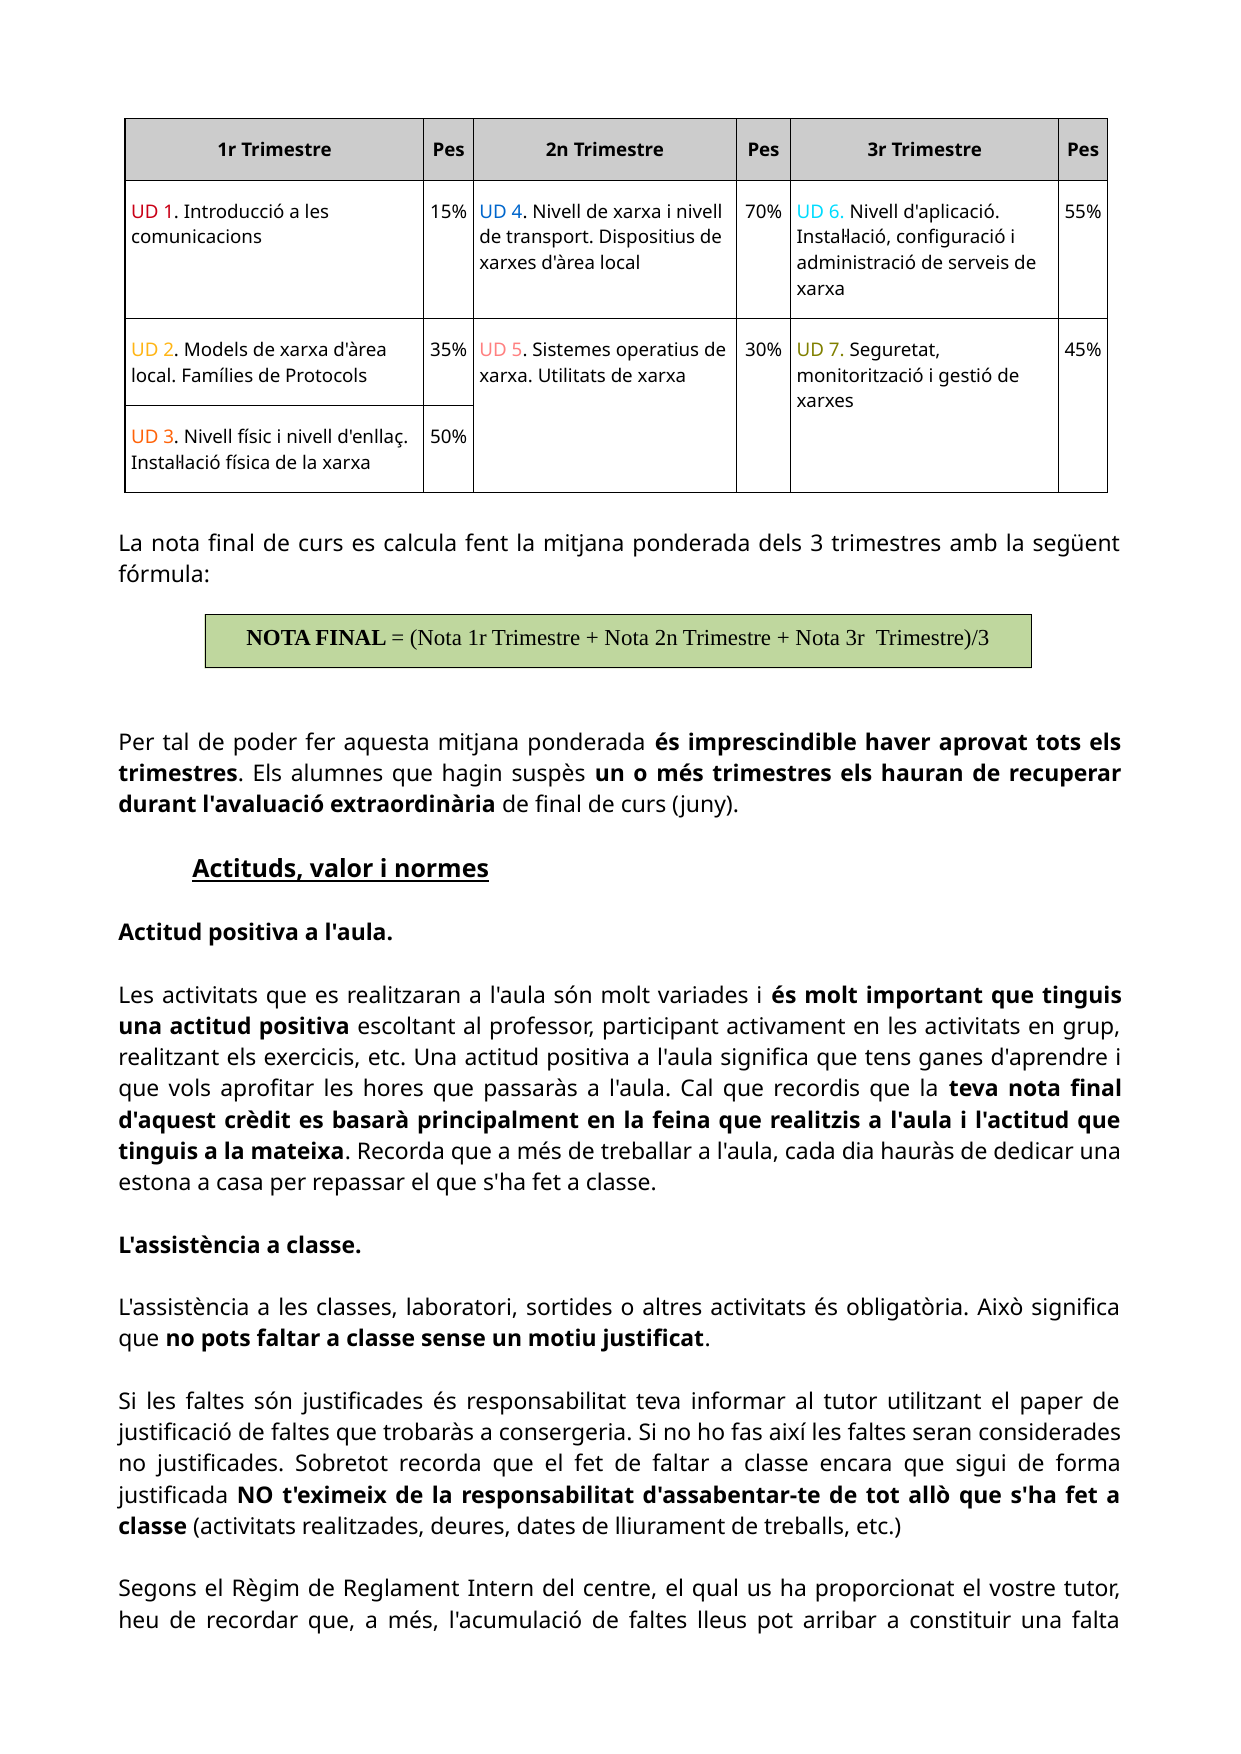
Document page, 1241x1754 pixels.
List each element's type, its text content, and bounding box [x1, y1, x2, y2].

table_cell 50% [424, 406, 473, 492]
table_cell UD 6. Nivell d'aplicació. Instal·lació, configuració i administració de serveis de xarxa [791, 181, 1058, 318]
table_header 2n Trimestre [474, 119, 736, 180]
text L'assistència a classe. [118, 1229, 1122, 1260]
table_header UD 2. Models de xarxa d'àrea local. Famílies de Protocols [126, 319, 423, 405]
table_header Pes [737, 119, 790, 180]
text Per tal de poder fer aquesta mitjana ponderada és imprescindible haver aprovat tots els trimestres. Els alumnes que hagin suspès un o més trimestres els hauran de recuperar durant l'avaluació extraordinària de final de curs (juny). [118, 726, 1122, 819]
text L'assistència a les classes, laboratori, sortides o altres activitats és obligatòria. Això significa que no pots faltar a classe sense un motiu justificat. [118, 1291, 1122, 1354]
text Si les faltes són justificades és responsabilitat teva informar al tutor utilitzant el paper de justificació de faltes que trobaràs a consergeria. Si no ho fas així les faltes seran considerades no justificades. Sobretot recorda que el fet de faltar a classe encara que sigui de forma justificada NO t'eximeix de la responsabilitat d'assabentar-te de tot allò que s'ha fet a classe (activitats realitzades, deures, dates de lliurament de treballs, etc.) [118, 1385, 1122, 1541]
text La nota final de curs es calcula fent la mitjana ponderada dels 3 trimestres amb la següent fórmula: [118, 527, 1122, 589]
table_cell UD 7. Seguretat, monitorització i gestió de xarxes [791, 319, 1058, 492]
table_cell 15% [424, 181, 473, 318]
text Les activitats que es realitzaran a l'aula són molt variades i és molt important que tinguis una actitud positiva escoltant al professor, participant activament en les activitats en grup, realitzant els exercicis, etc. Una actitud positiva a l'aula significa que tens ganes d'aprendre i que vols aprofitar les hores que passaràs a l'aula. Cal que recordis que la teva nota final d'aquest crèdit es basarà principalment en la feina que realitzis a l'aula i l'actitud que tinguis a la mateixa. Recorda que a més de treballar a l'aula, cada dia hauràs de dedicar una estona a casa per repassar el que s'ha fet a classe. [118, 979, 1122, 1197]
text Actituds, valor i normes [118, 851, 1122, 885]
table_header 1r Trimestre [126, 119, 423, 180]
table_cell 55% [1059, 181, 1107, 318]
table_cell UD 3. Nivell físic i nivell d'enllaç. Instal·lació física de la xarxa [126, 406, 423, 492]
table_cell UD 1. Introducció a les comunicacions [126, 181, 423, 318]
table_cell UD 4. Nivell de xarxa i nivell de transport. Dispositius de xarxes d'àrea local [474, 181, 736, 318]
table_header Pes [1059, 119, 1107, 180]
table_cell 70% [737, 181, 790, 318]
text Segons el Règim de Reglament Intern del centre, el qual us ha proporcionat el vostre tutor, heu de recordar que, a més, l'acumulació de faltes lleus pot arribar a constituir una falta [118, 1572, 1122, 1635]
table_cell UD 5. Sistemes operatius de xarxa. Utilitats de xarxa [474, 319, 736, 492]
table_header 35% [424, 319, 473, 405]
text Actitud positiva a l'aula. [118, 916, 1122, 947]
table_header 3r Trimestre [791, 119, 1058, 180]
text NOTA FINAL = (Nota 1r Trimestre + Nota 2n Trimestre + Nota 3r Trimestre)/3 [214, 624, 1022, 651]
table_header Pes [424, 119, 473, 180]
table_cell 30% [737, 319, 790, 492]
table_cell 45% [1059, 319, 1107, 492]
